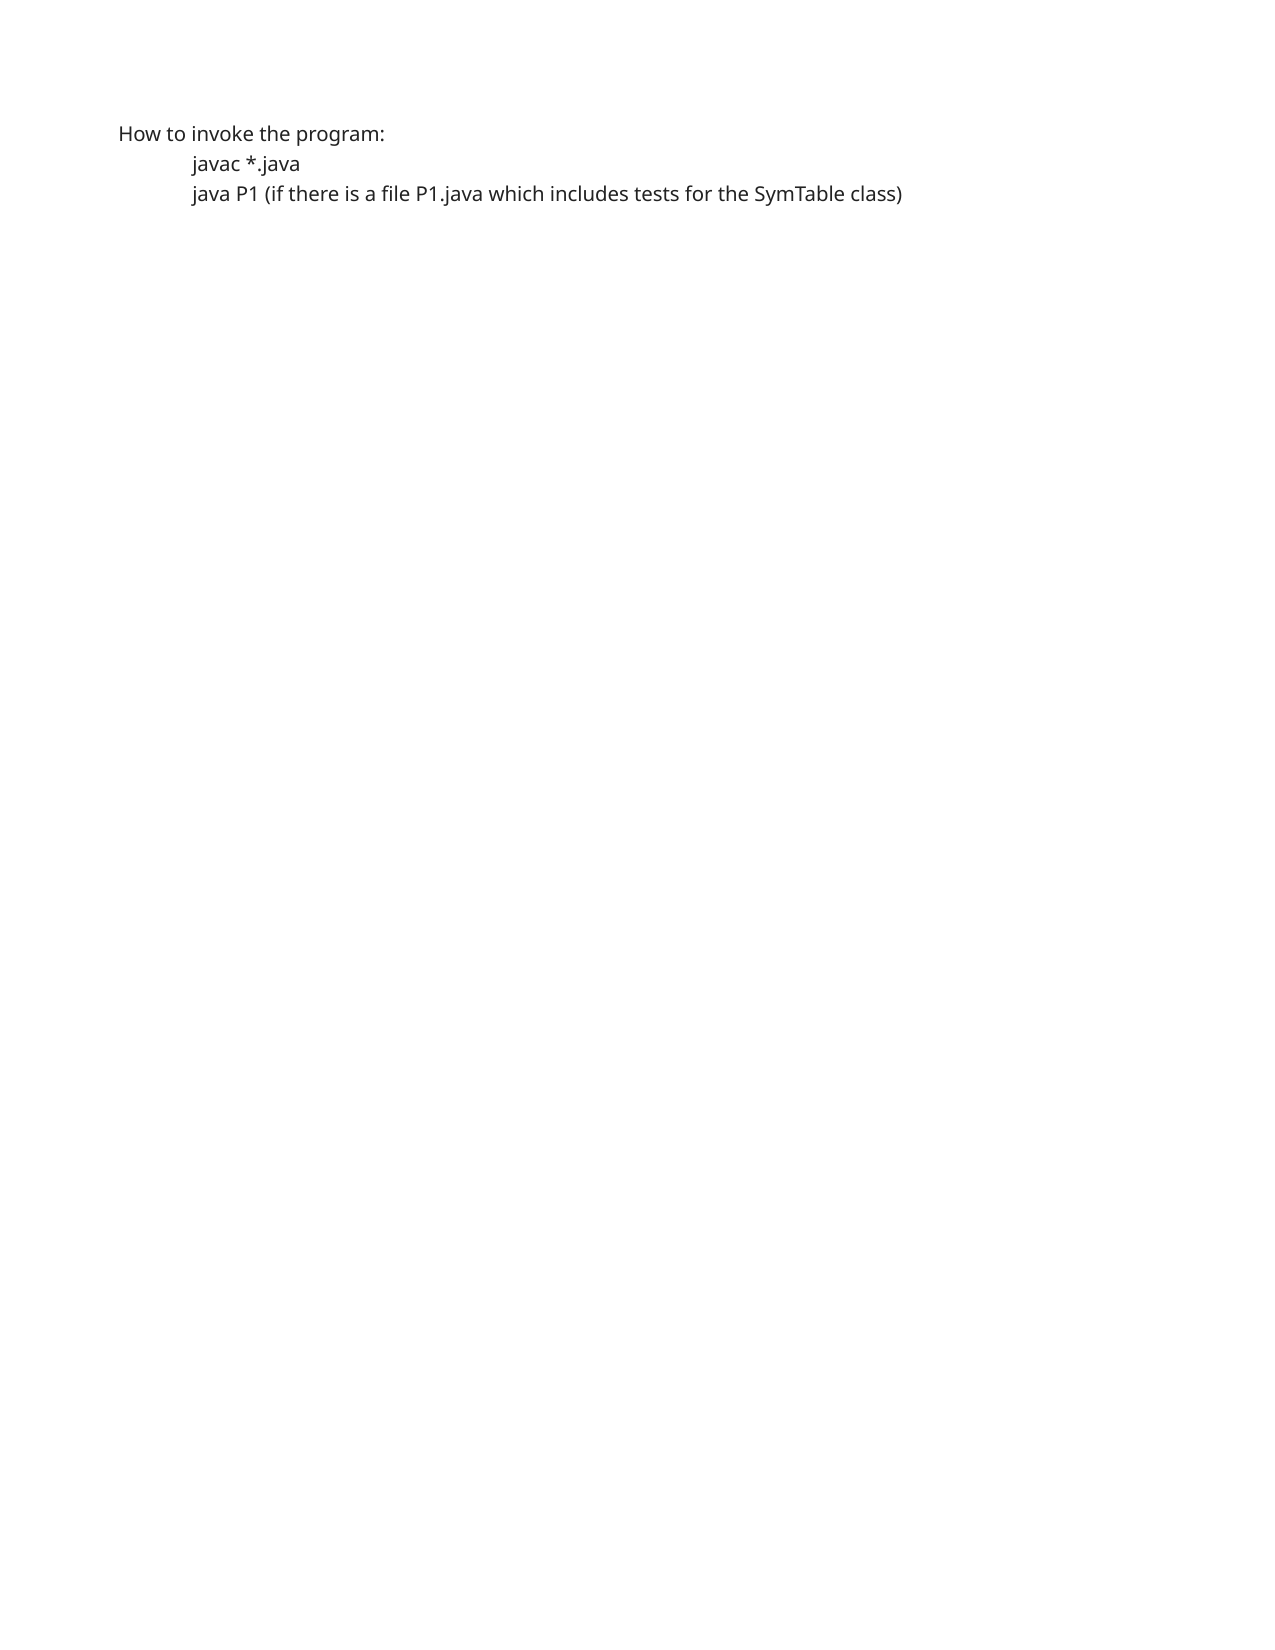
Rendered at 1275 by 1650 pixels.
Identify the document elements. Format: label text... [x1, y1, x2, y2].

text How to invoke the program: [118, 118, 1157, 148]
text java P1 (if there is a file P1.java which includes tests for the SymTable class) [118, 177, 1157, 207]
text javac *.java [118, 148, 1157, 177]
